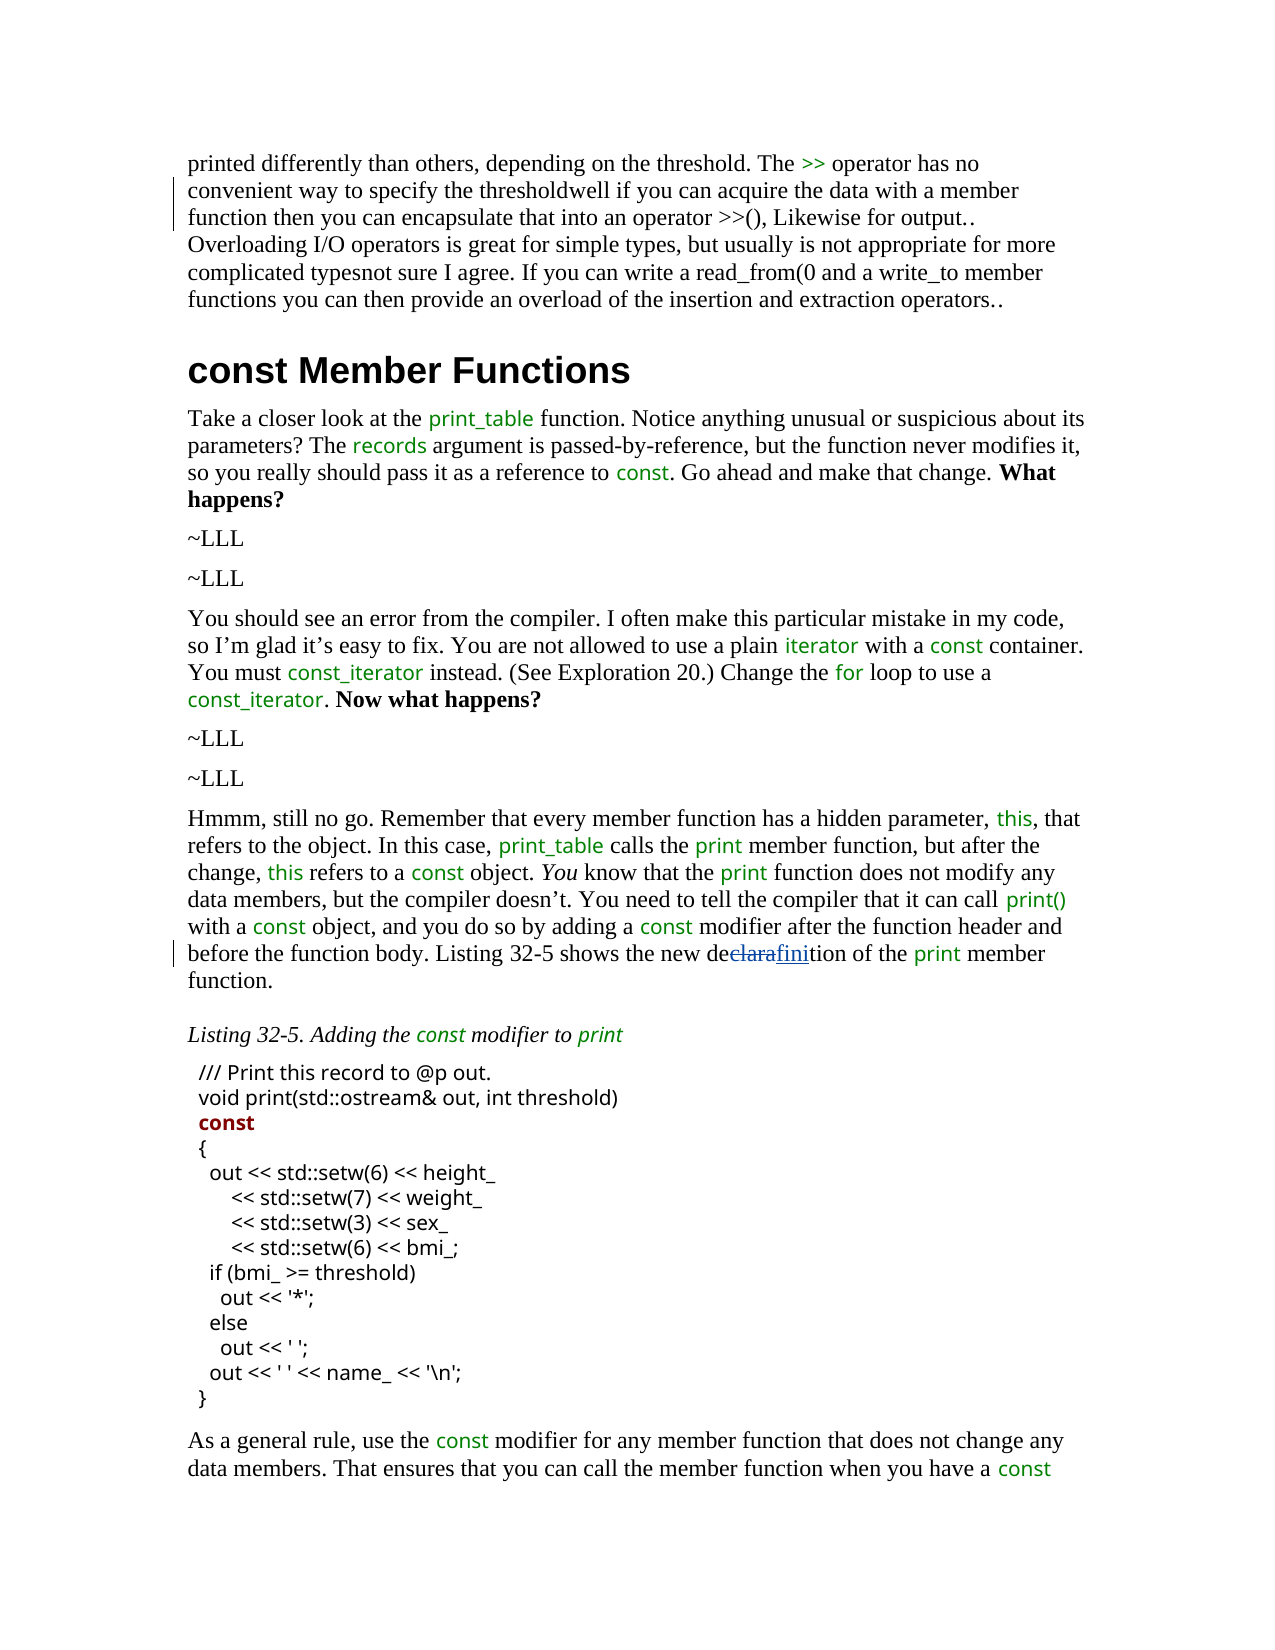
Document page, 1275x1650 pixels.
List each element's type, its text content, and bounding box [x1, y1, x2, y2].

text Take a closer look at the print_table function. Notice anything unusual or suspicious about its parameters? The records argument is passed-by-reference, but the function never modifies it, so you really should pass it as a reference to const. Go ahead and make that change. What happens? [187, 404, 1087, 513]
text ~LLL [187, 765, 1087, 792]
text << std::setw(3) << sex_ [187, 1211, 1072, 1236]
text if (bmi_ >= threshold) [187, 1261, 1072, 1286]
text { [187, 1136, 1072, 1161]
text printed differently than others, depending on the threshold. The >> operator has no convenient way to specify the thresholdwell if you can acquire the data with a member function then you can encapsulate that into an operator >>(), Likewise for output.. Overloading I/O operators is great for simple types, but usually is not appropriate for more complicated typesnot sure I agree. If you can write a read_from(0 and a write_to member functions you can then provide an overload of the insertion and extraction operators.. [187, 150, 1087, 312]
subtitle const Member Functions [187, 350, 1087, 392]
text You should see an error from the compiler. I often make this particular mistake in my code, so I’m glad it’s easy to fix. You are not allowed to use a plain iterator with a const container. You must const_iterator instead. (See Exploration 20.) Change the for loop to use a const_iterator. Now what happens? [187, 604, 1087, 713]
text ~LLL [187, 565, 1087, 592]
text << std::setw(6) << bmi_; [187, 1236, 1072, 1261]
text out << ' ' << name_ << '\n'; [187, 1361, 1072, 1386]
text ~LLL [187, 725, 1087, 752]
text As a general rule, use the const modifier for any member function that does not change any data members. That ensures that you can call the member function when you have a const [187, 1427, 1087, 1481]
text out << std::setw(6) << height_ [187, 1161, 1072, 1186]
text << std::setw(7) << weight_ [187, 1186, 1072, 1211]
text Hmmm, still no go. Remember that every member function has a hidden parameter, this, that refers to the object. In this case, print_table calls the print member function, but after the change, this refers to a const object. You know that the print function does not modify any data members, but the compiler doesn’t. You need to tell the compiler that it can call print() with a const object, and you do so by adding a const modifier after the function header and before the function body. Listing 32-5 shows the new definition of the print member function. [187, 804, 1087, 994]
text } [187, 1386, 1072, 1411]
text else [187, 1311, 1072, 1336]
text Listing 32-5. Adding the const modifier to print [187, 1019, 1087, 1048]
text out << ' '; [187, 1336, 1072, 1361]
text void print(std::ostream& out, int threshold) [187, 1086, 1072, 1111]
text ~LLL [187, 525, 1087, 552]
text /// Print this record to @p out. [187, 1061, 1072, 1086]
text out << '*'; [187, 1286, 1072, 1311]
text const [187, 1111, 1072, 1136]
